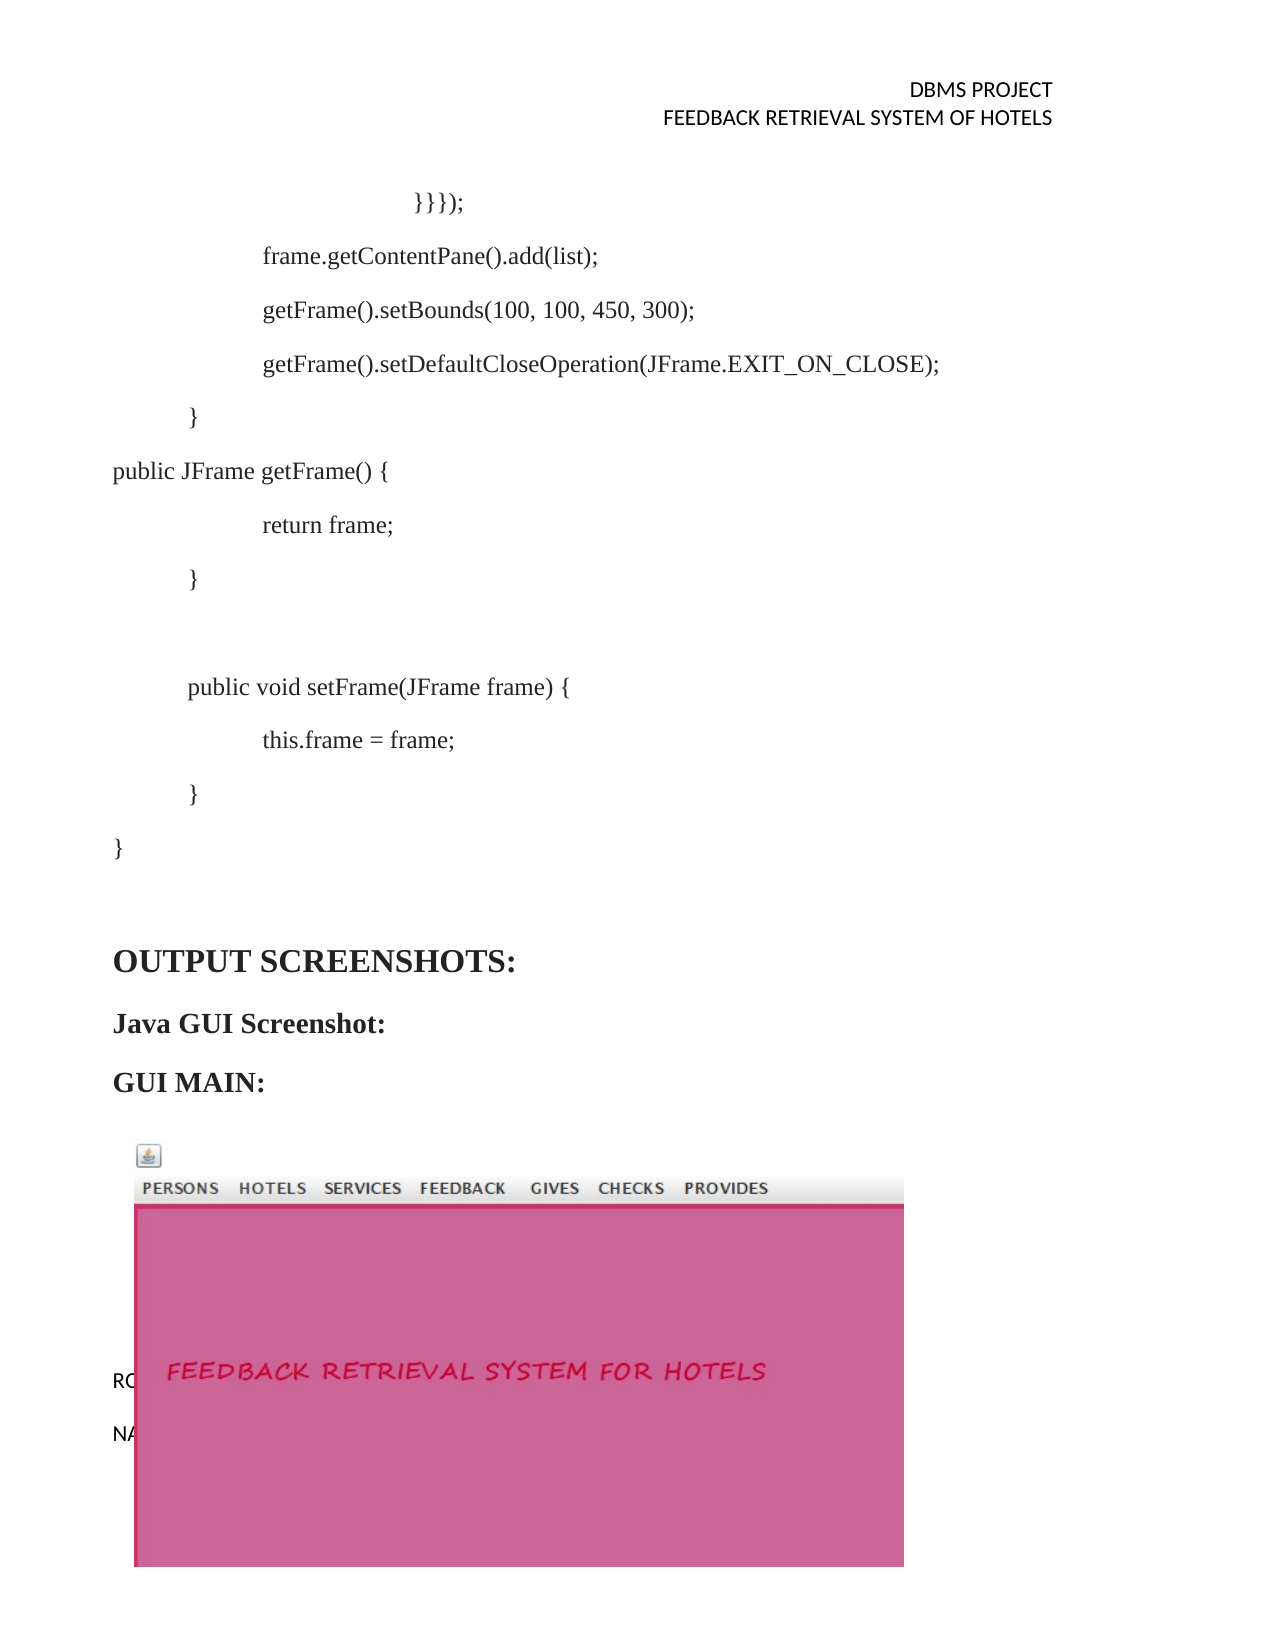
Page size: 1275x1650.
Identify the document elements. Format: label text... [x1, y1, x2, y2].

text } [112, 402, 1162, 431]
text getFrame().setDefaultCloseOperation(JFrame.EXIT_ON_CLOSE); [112, 349, 1162, 377]
text this.frame = frame; [112, 726, 1162, 754]
text } [112, 564, 1162, 593]
text } [112, 779, 1162, 808]
text }}}); [112, 187, 1162, 216]
text GUI MAIN: [112, 1065, 1162, 1099]
text OUTPUT SCREENSHOTS: [112, 941, 1162, 979]
picture [134, 1139, 904, 1567]
text } [112, 833, 1162, 862]
text frame.getContentPane().add(list); [112, 241, 1162, 270]
text public JFrame getFrame() { [112, 456, 1162, 485]
text Java GUI Screenshot: [112, 1006, 1162, 1039]
text getFrame().setBounds(100, 100, 450, 300); [112, 295, 1162, 323]
text public void setFrame(JFrame frame) { [112, 672, 1162, 701]
text return frame; [112, 510, 1162, 539]
